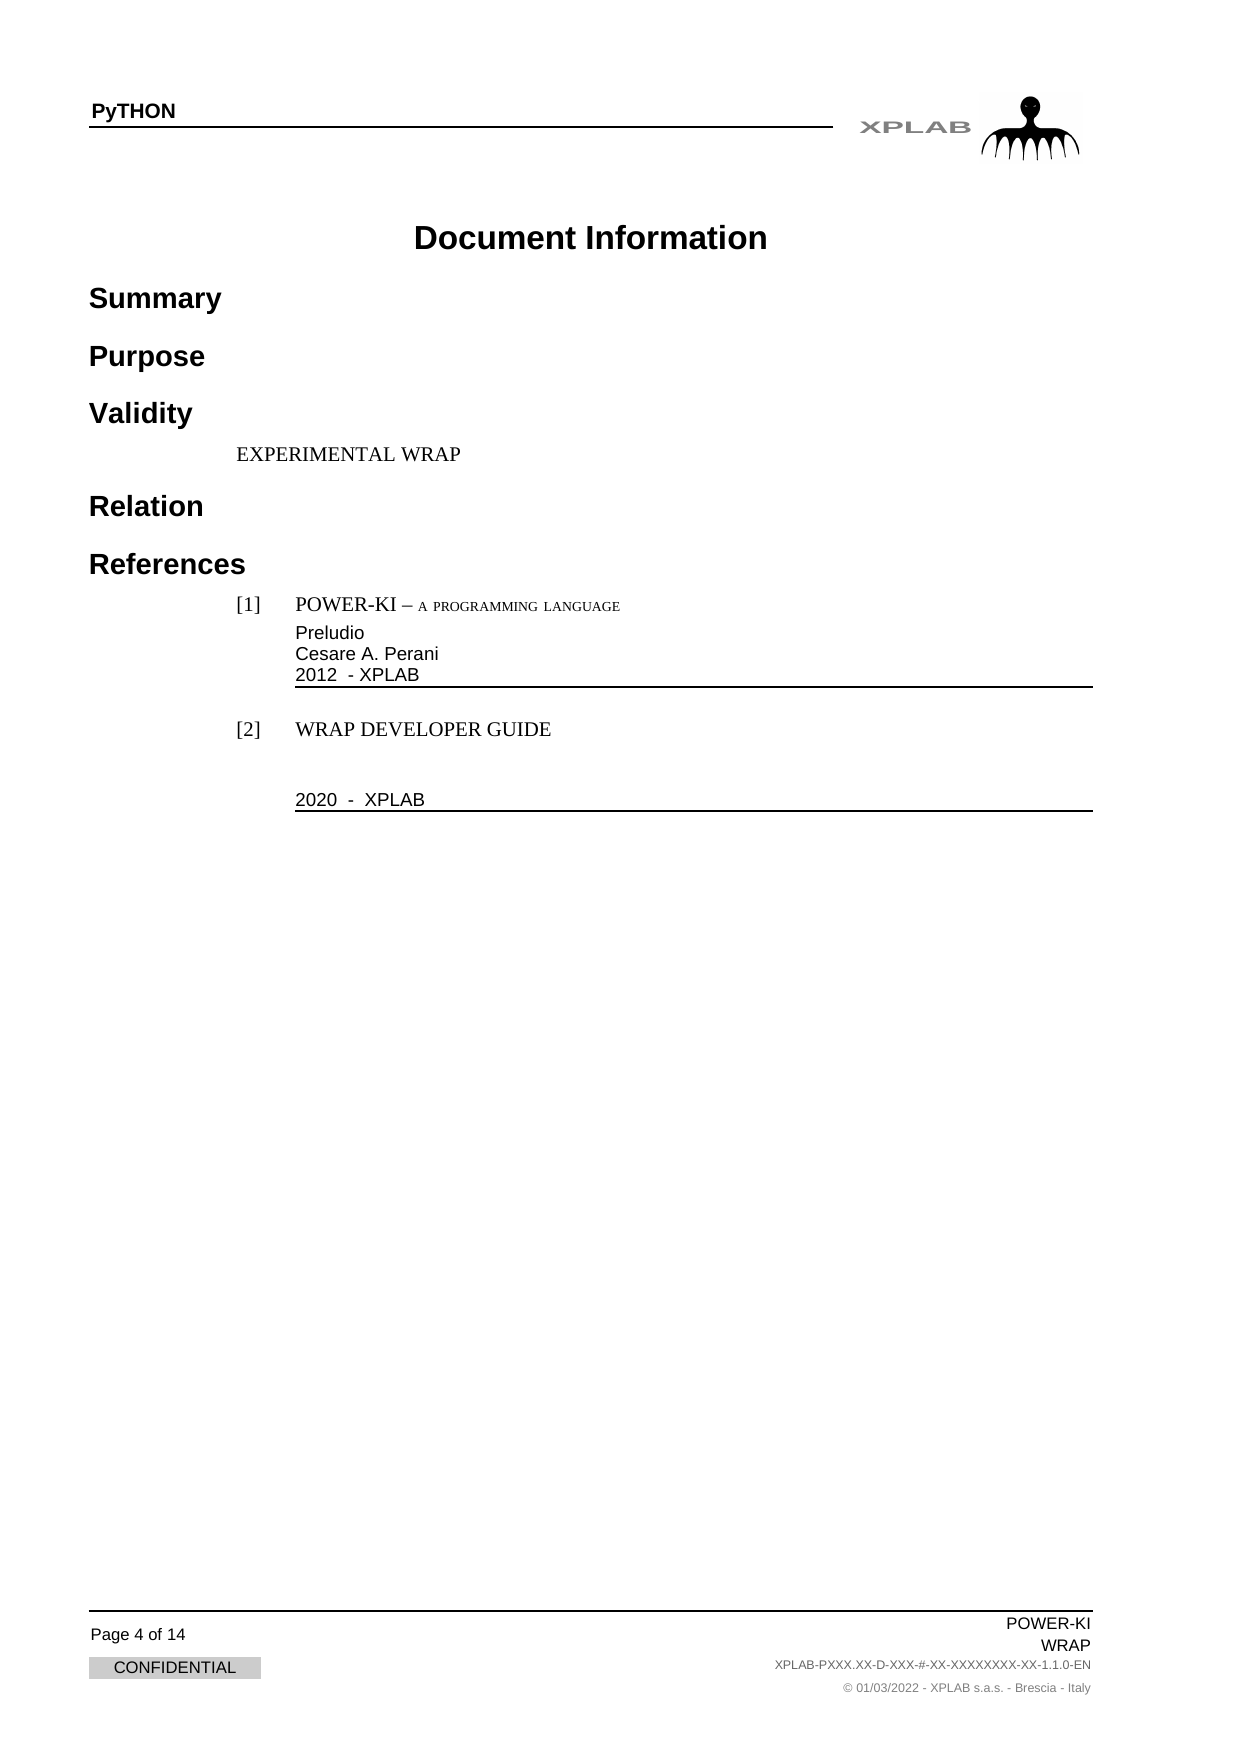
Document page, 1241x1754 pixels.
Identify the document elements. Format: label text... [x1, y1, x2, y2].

text Relation [88, 490, 1093, 523]
table_header Preludio [295, 623, 1093, 644]
list POWER-KI – a programming language [236, 593, 1093, 616]
text Purpose [88, 339, 1093, 372]
table_header [295, 747, 1093, 768]
table_cell [295, 768, 1093, 789]
picture [978, 92, 1083, 164]
text References [88, 548, 1093, 581]
text Summary [88, 282, 1093, 314]
table_cell 2012 - XPLAB [295, 665, 1093, 686]
text Validity [88, 397, 1093, 430]
text Document Information [88, 220, 1093, 257]
table_cell 2020 - XPLAB [295, 789, 1093, 810]
text EXPERIMENTAL WRAP [236, 442, 1093, 465]
table_cell Cesare A. Perani [295, 644, 1093, 665]
list WRAP DEVELOPER GUIDE [236, 717, 1093, 741]
